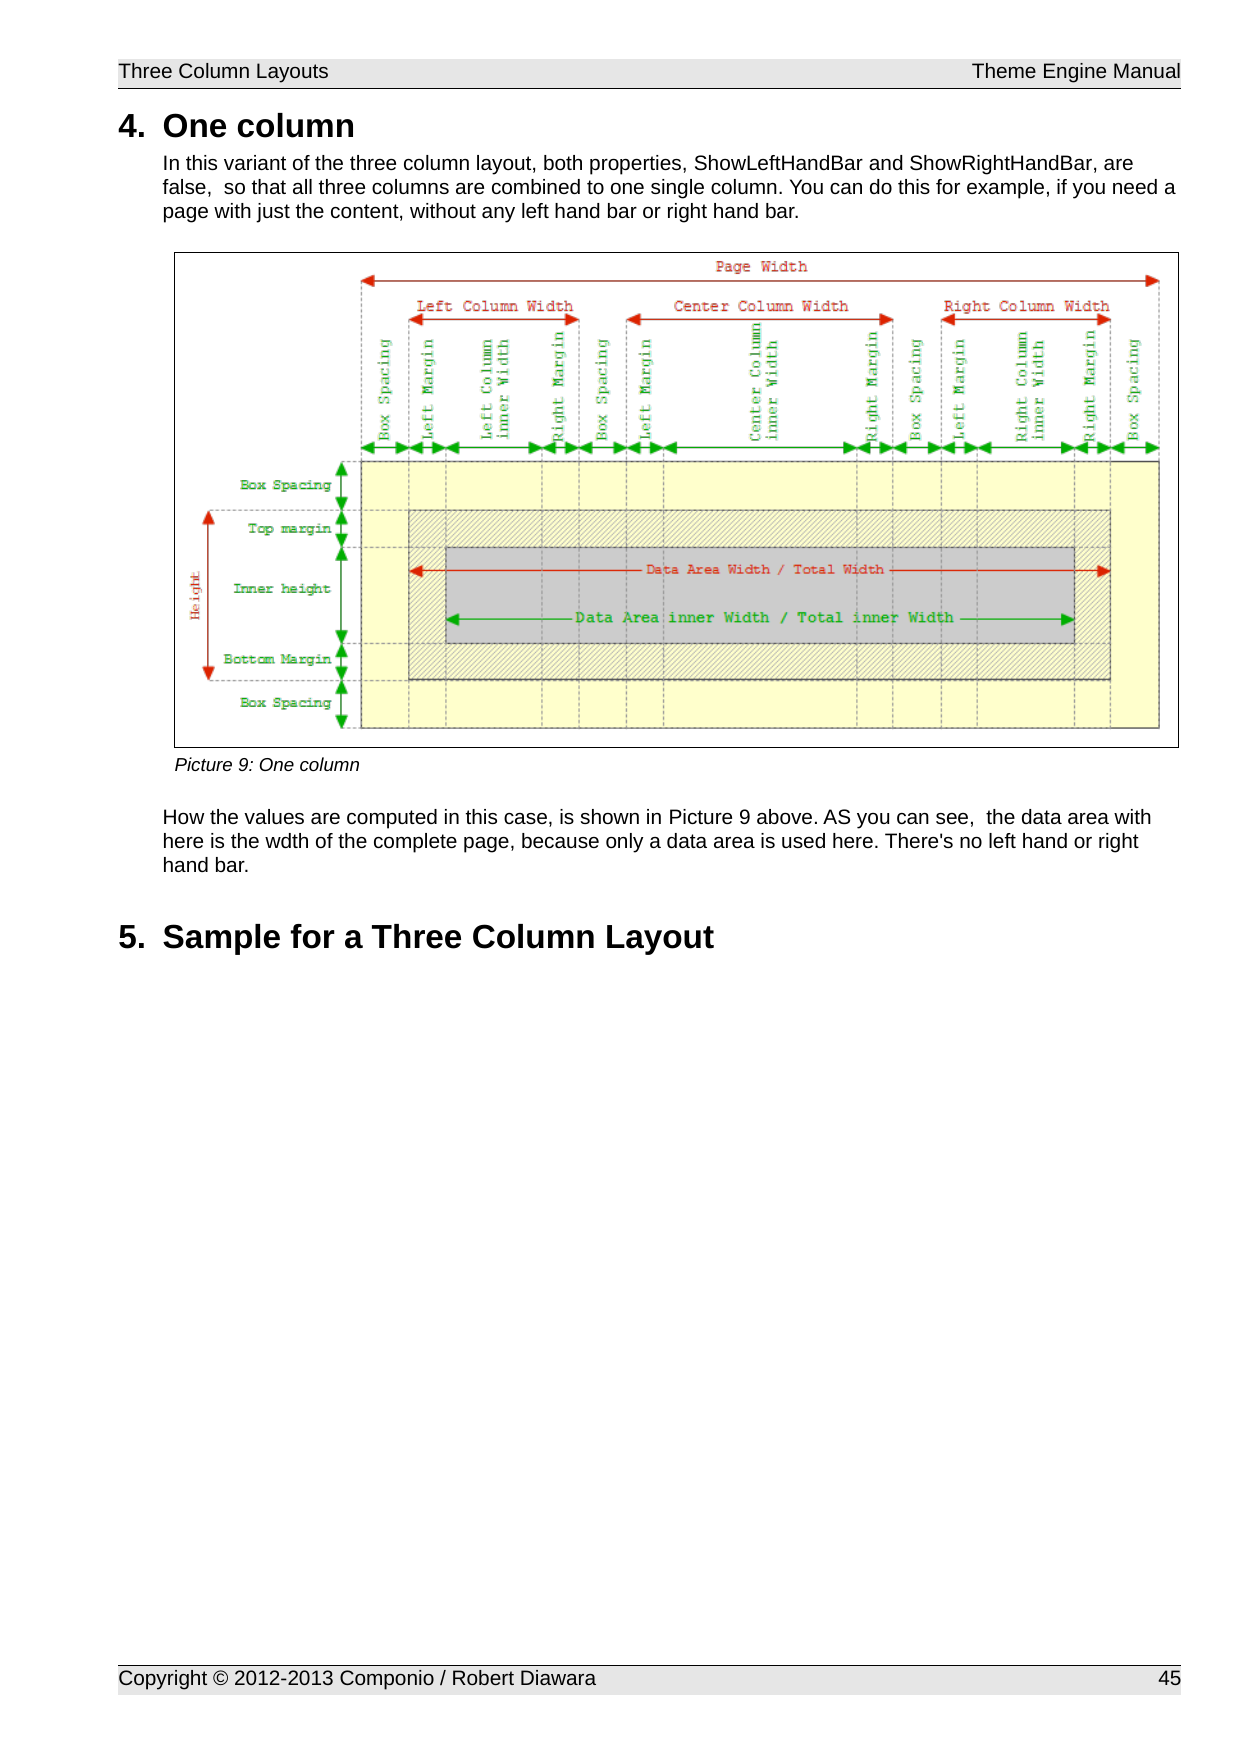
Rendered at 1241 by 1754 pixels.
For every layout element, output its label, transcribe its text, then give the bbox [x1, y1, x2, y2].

picture [175, 253, 1178, 747]
text Picture 9: One column [174, 748, 1178, 775]
text How the values are computed in this case, is shown in Picture 9 above. AS you can see, the data area with here is the wdth of the complete page, because only a data area is used here. There's no left hand or right hand bar. [162, 804, 1181, 876]
text In this variant of the three column layout, both properties, ShowLeftHandBar and ShowRightHandBar, are false, so that all three columns are combined to one single column. You can do this for example, if you need a page with just the content, without any left hand bar or right hand bar. [162, 151, 1181, 222]
subtitle One column [118, 106, 1181, 145]
subtitle Sample for a Three Column Layout [118, 918, 1181, 956]
